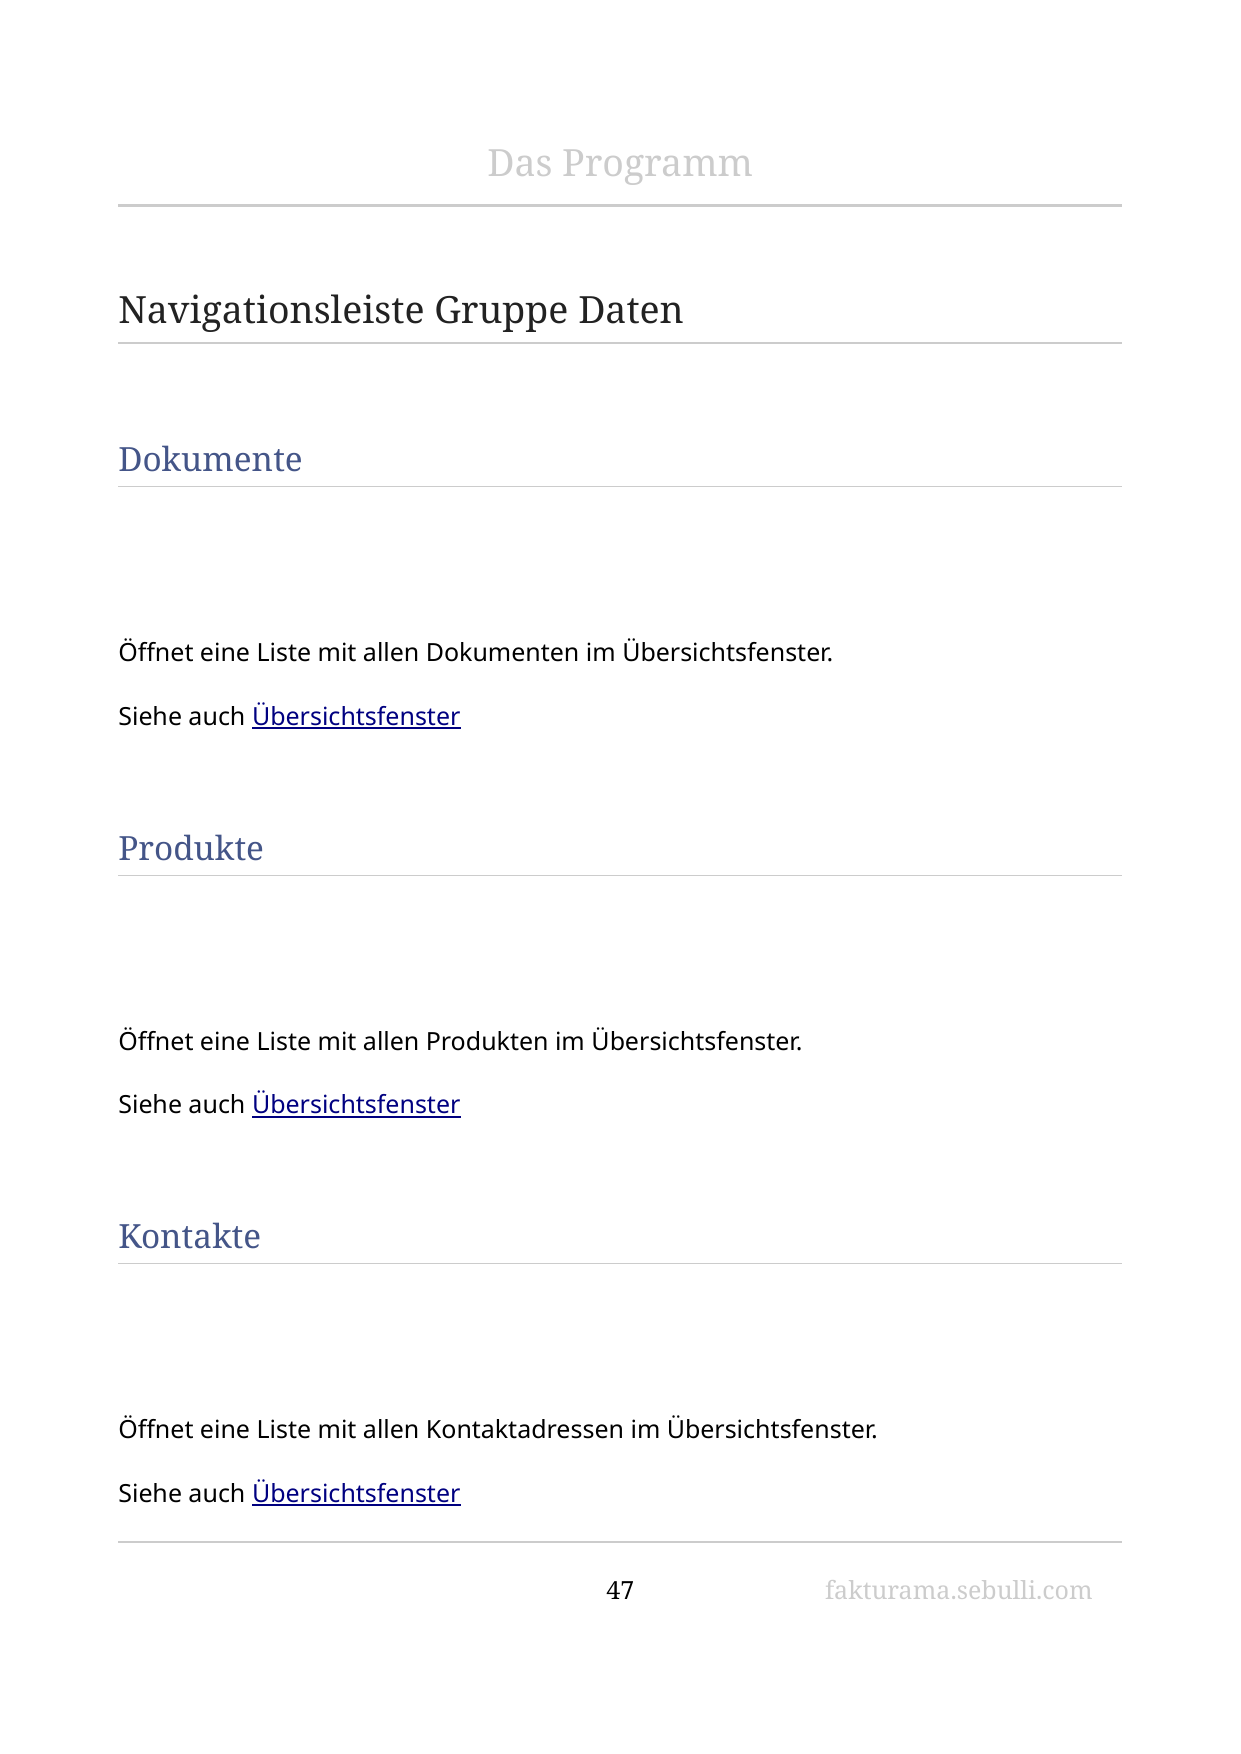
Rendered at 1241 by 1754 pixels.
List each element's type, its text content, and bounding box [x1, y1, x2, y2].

subtitle Kontakte [118, 1213, 1122, 1263]
text Siehe auch Übersichtsfenster [118, 698, 1122, 732]
text Siehe auch Übersichtsfenster [118, 1087, 1122, 1121]
subtitle Produkte [118, 824, 1122, 875]
text Öffnet eine Liste mit allen Produkten im Übersichtsfenster. [118, 1023, 1122, 1057]
text Öffnet eine Liste mit allen Kontaktadressen im Übersichtsfenster. [118, 1412, 1122, 1446]
subtitle Navigationsleiste Gruppe Daten [118, 283, 1122, 342]
subtitle Dokumente [118, 436, 1122, 486]
text Siehe auch Übersichtsfenster [118, 1476, 1122, 1509]
text Öffnet eine Liste mit allen Dokumenten im Übersichtsfenster. [118, 635, 1122, 669]
